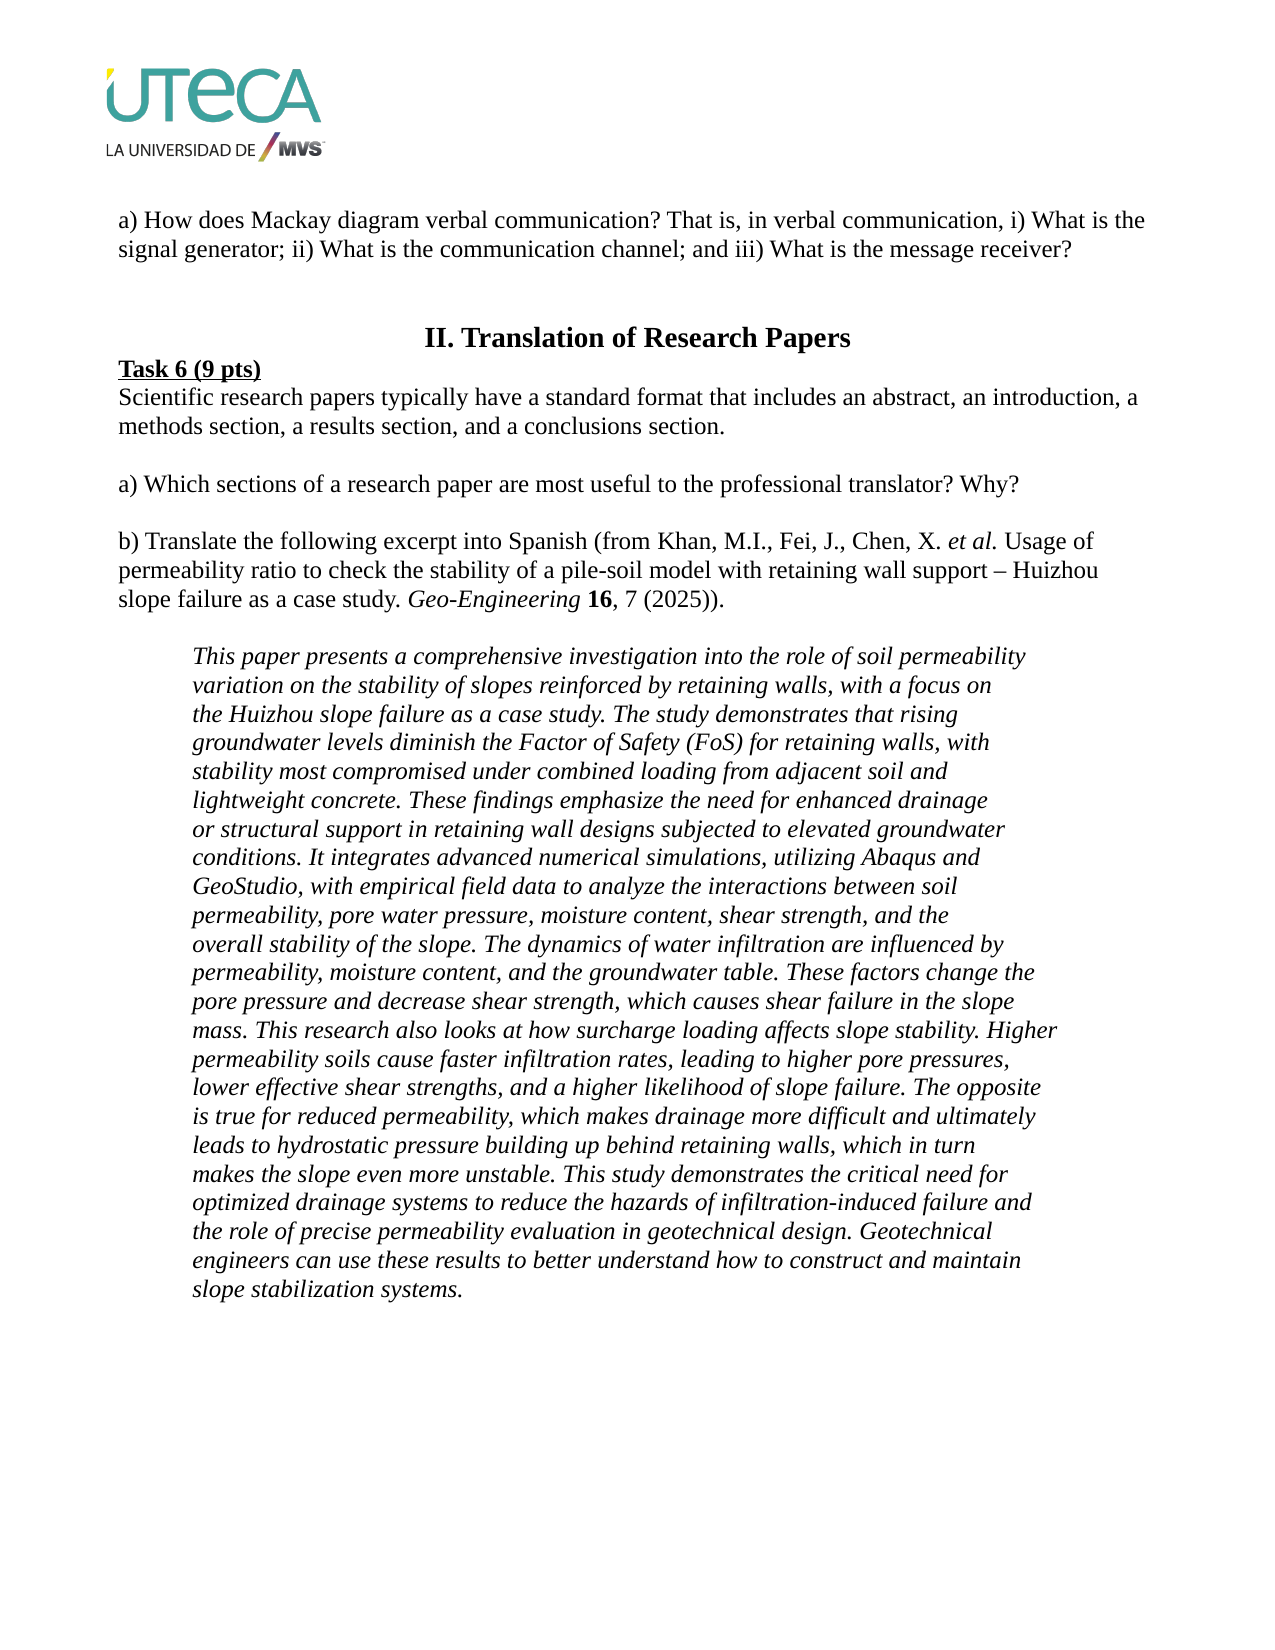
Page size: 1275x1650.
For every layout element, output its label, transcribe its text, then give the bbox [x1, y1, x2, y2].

text lightweight concrete. These findings emphasize the need for enhanced drainage [192, 785, 1157, 814]
text This paper presents a comprehensive investigation into the role of soil permeability [192, 641, 1157, 670]
text slope stabilization systems. [192, 1274, 1157, 1302]
text makes the slope even more unstable. This study demonstrates the critical need for [192, 1159, 1157, 1187]
text optimized drainage systems to reduce the hazards of infiltration-induced failure and [192, 1187, 1157, 1216]
picture [104, 64, 328, 166]
text variation on the stability of slopes reinforced by retaining walls, with a focus on [192, 670, 1157, 699]
text lower effective shear strengths, and a higher likelihood of slope failure. The opposite [192, 1072, 1157, 1101]
text permeability, pore water pressure, moisture content, shear strength, and the [192, 900, 1157, 929]
text conditions. It integrates advanced numerical simulations, utilizing Abaqus and [192, 842, 1157, 871]
text permeability, moisture content, and the groundwater table. These factors change the [192, 957, 1157, 986]
text or structural support in retaining wall designs subjected to elevated groundwater [192, 814, 1157, 842]
text overall stability of the slope. The dynamics of water infiltration are influenced by [192, 929, 1157, 957]
text a) Which sections of a research paper are most useful to the professional translator? Why? [118, 469, 1157, 497]
text Scientific research papers typically have a standard format that includes an abstract, an introduction, a methods section, a results section, and a conclusions section. [118, 382, 1157, 440]
text groundwater levels diminish the Factor of Safety (FoS) for retaining walls, with [192, 727, 1157, 756]
text GeoStudio, with empirical field data to analyze the interactions between soil [192, 871, 1157, 900]
text the role of precise permeability evaluation in geotechnical design. Geotechnical [192, 1216, 1157, 1245]
text stability most compromised under combined loading from adjacent soil and [192, 756, 1157, 785]
text mass. This research also looks at how surcharge loading affects slope stability. Higher [192, 1015, 1157, 1044]
text a) How does Mackay diagram verbal communication? That is, in verbal communication, i) What is the signal generator; ii) What is the communication channel; and iii) What is the message receiver? [118, 205, 1157, 263]
text b) Translate the following excerpt into Spanish (from Khan, M.I., Fei, J., Chen, X. et al. Usage of permeability ratio to check the stability of a pile-soil model with retaining wall support – Huizhou slope failure as a case study. Geo-Engineering 16, 7 (2025)). [118, 526, 1157, 612]
text permeability soils cause faster infiltration rates, leading to higher pore pressures, [192, 1044, 1157, 1072]
text engineers can use these results to better understand how to construct and maintain [192, 1245, 1157, 1274]
text Task 6 (9 pts) [118, 354, 1157, 382]
text pore pressure and decrease shear strength, which causes shear failure in the slope [192, 986, 1157, 1015]
text the Huizhou slope failure as a case study. The study demonstrates that rising [192, 699, 1157, 727]
text is true for reduced permeability, which makes drainage more difficult and ultimately [192, 1101, 1157, 1130]
text leads to hydrostatic pressure building up behind retaining walls, which in turn [192, 1130, 1157, 1159]
text II. Translation of Research Papers [118, 320, 1157, 354]
